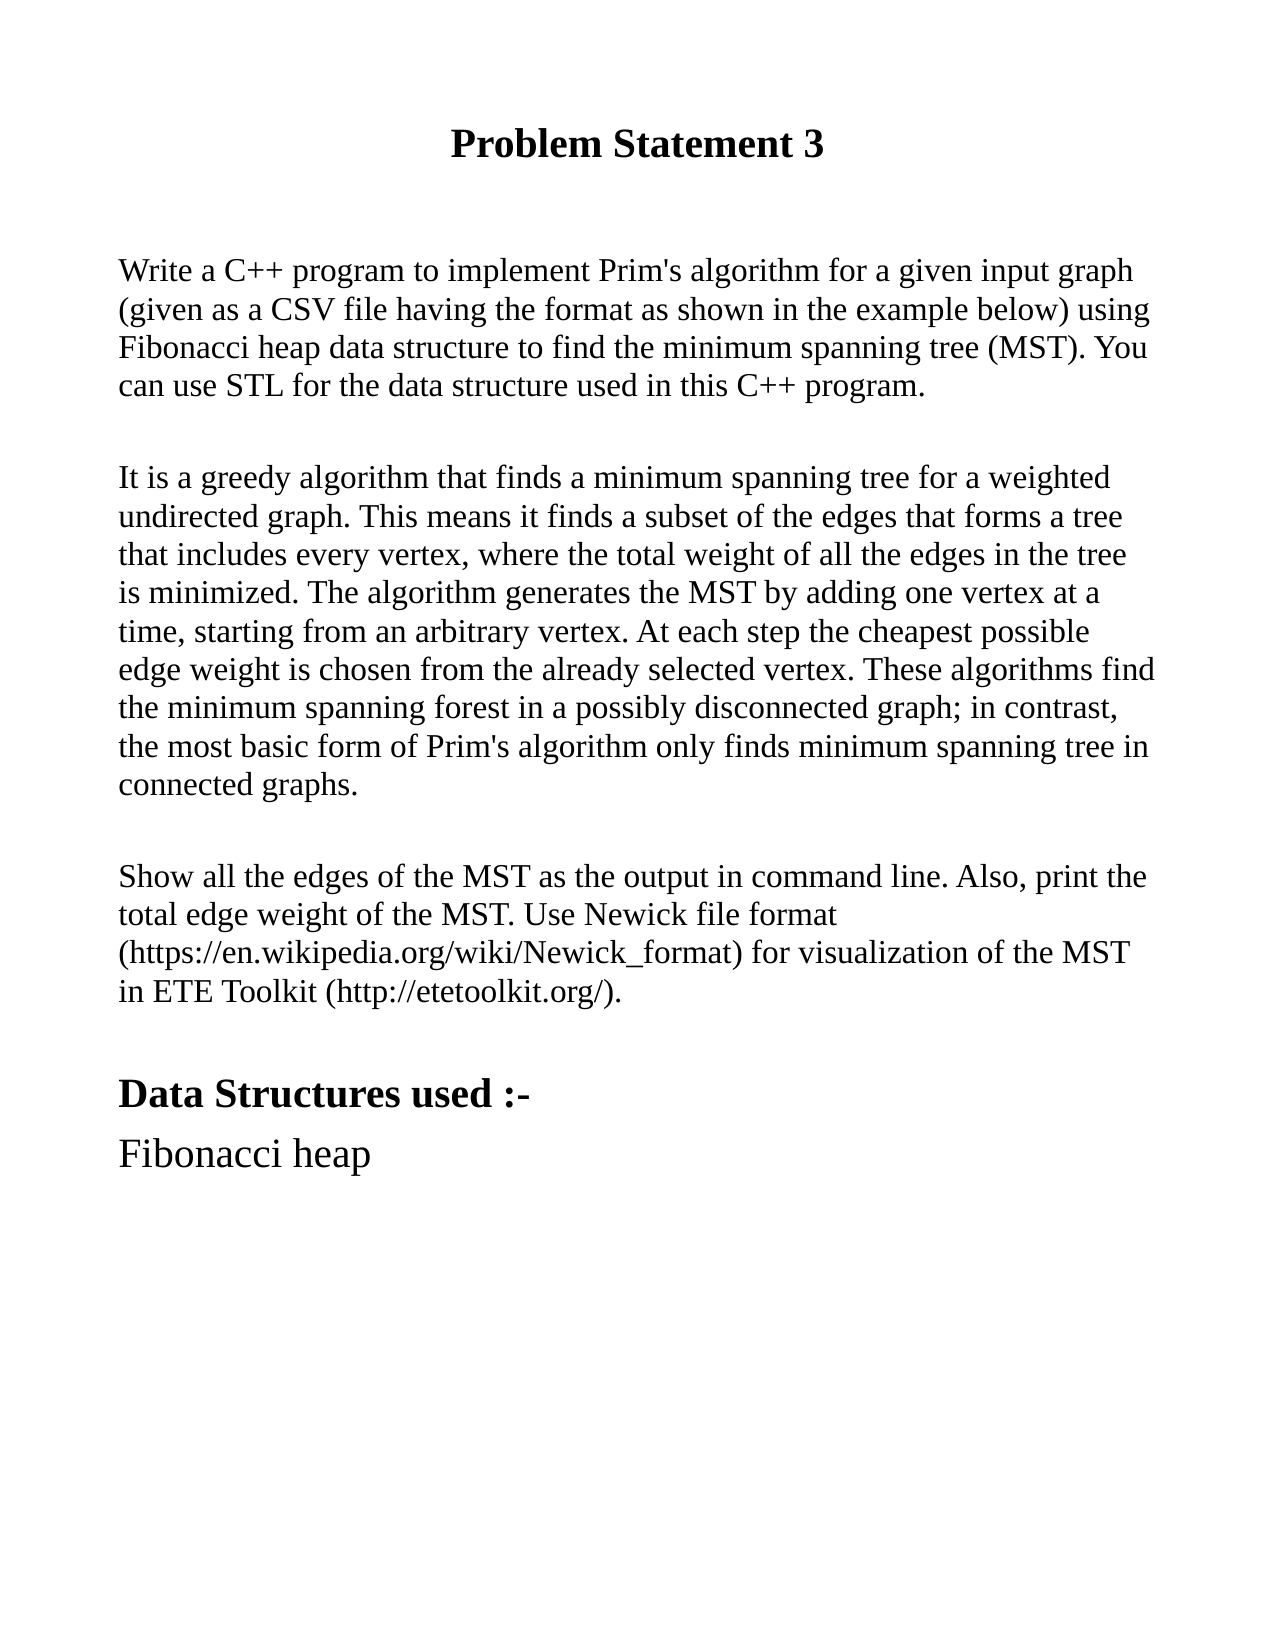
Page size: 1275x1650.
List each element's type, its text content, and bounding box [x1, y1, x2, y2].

text Data Structures used :- [118, 1069, 1157, 1117]
text Fibonacci heap [118, 1128, 1157, 1176]
text It is a greedy algorithm that finds a minimum spanning tree for a weighted undirected graph. This means it finds a subset of the edges that forms a tree that includes every vertex, where the total weight of all the edges in the tree is minimized. The algorithm generates the MST by adding one vertex at a time, starting from an arbitrary vertex. At each step the cheapest possible edge weight is chosen from the already selected vertex. These algorithms find the minimum spanning forest in a possibly disconnected graph; in contrast, the most basic form of Prim's algorithm only finds minimum spanning tree in connected graphs. [118, 457, 1157, 802]
text Problem Statement 3 [118, 118, 1157, 166]
text Write a C++ program to implement Prim's algorithm for a given input graph (given as a CSV file having the format as shown in the example below) using Fibonacci heap data structure to find the minimum spanning tree (MST). You can use STL for the data structure used in this C++ program. [118, 251, 1157, 404]
text Show all the edges of the MST as the output in command line. Also, print the total edge weight of the MST. Use Newick file format (https://en.wikipedia.org/wiki/Newick_format) for visualization of the MST in ETE Toolkit (http://etetoolkit.org/). [118, 856, 1157, 1009]
